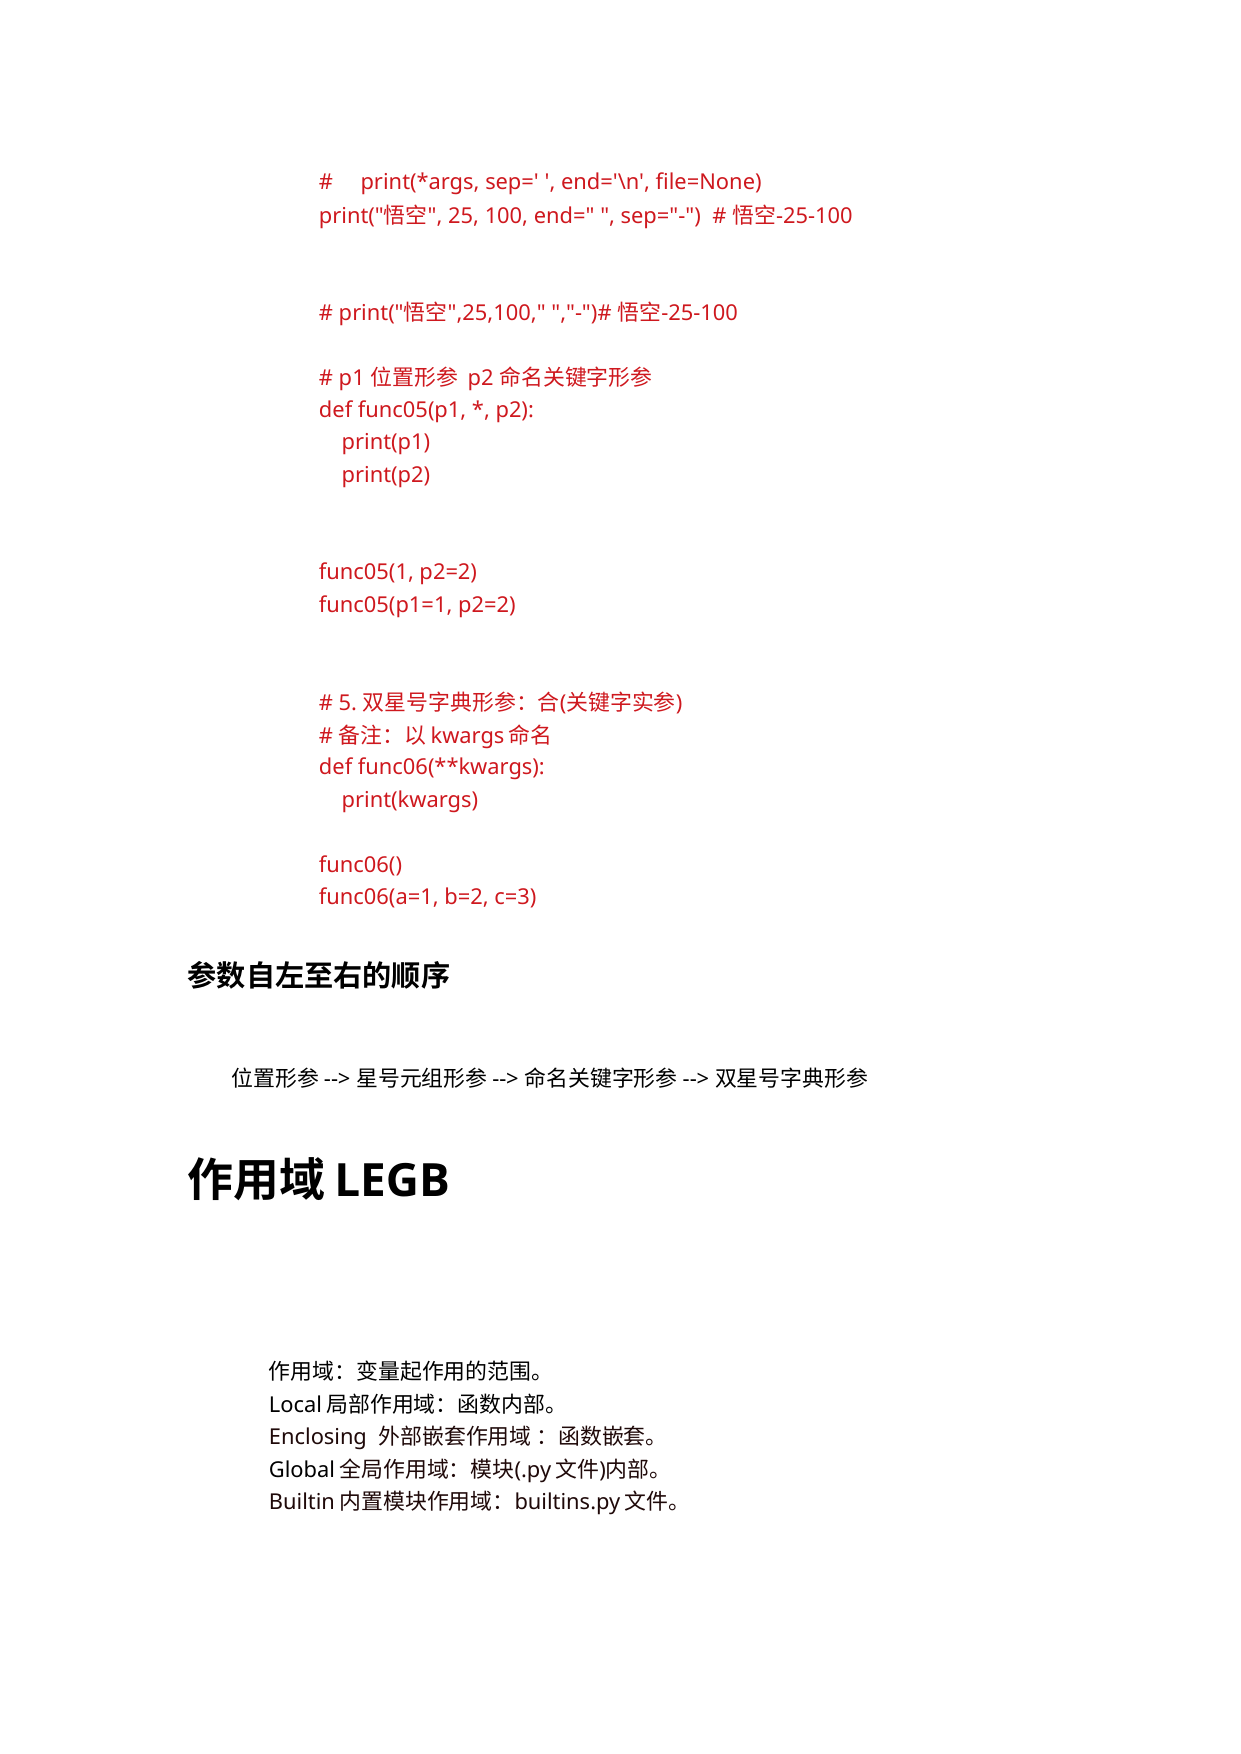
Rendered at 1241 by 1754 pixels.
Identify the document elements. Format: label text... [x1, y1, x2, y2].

subtitle 参数自左至右的顺序 [187, 941, 1053, 1006]
list # p1 位置形参 p2 命名关键字形参 [319, 360, 1053, 392]
list def func06(**kwargs): [319, 750, 1053, 782]
list Enclosing 外部嵌套作用域 ：函数嵌套。 [231, 1419, 1053, 1451]
list print(p2) [319, 457, 1053, 490]
list # 5. 双星号字典形参：合(关键字实参) [319, 685, 1053, 717]
list 作用域：变量起作用的范围。 [231, 1354, 1053, 1386]
list def func05(p1, *, p2): [319, 392, 1053, 425]
list Global全局作用域：模块(.py文件)内部。 [231, 1451, 1053, 1484]
list func05(1, p2=2) [319, 555, 1053, 587]
subtitle 作用域LEGB [187, 1128, 1053, 1226]
text 位置形参 --> 星号元组形参 --> 命名关键字形参 --> 双星号字典形参 [187, 1060, 1053, 1093]
list Local局部作用域：函数内部。 [231, 1386, 1053, 1419]
list print(p1) [319, 425, 1053, 457]
list func05(p1=1, p2=2) [319, 587, 1053, 620]
list # print(*args, sep=' ', end='\n', file=None) [319, 165, 1053, 197]
list # print("悟空",25,100," ","-")# 悟空-25-100 [319, 295, 1053, 327]
list func06() [319, 847, 1053, 880]
list Builtin内置模块作用域：builtins.py文件。 [231, 1484, 1053, 1516]
list print(kwargs) [319, 782, 1053, 815]
list print("悟空", 25, 100, end=" ", sep="-") # 悟空-25-100 [319, 197, 1053, 230]
list # 备注：以kwargs命名 [319, 717, 1053, 750]
list func06(a=1, b=2, c=3) [319, 880, 1053, 912]
